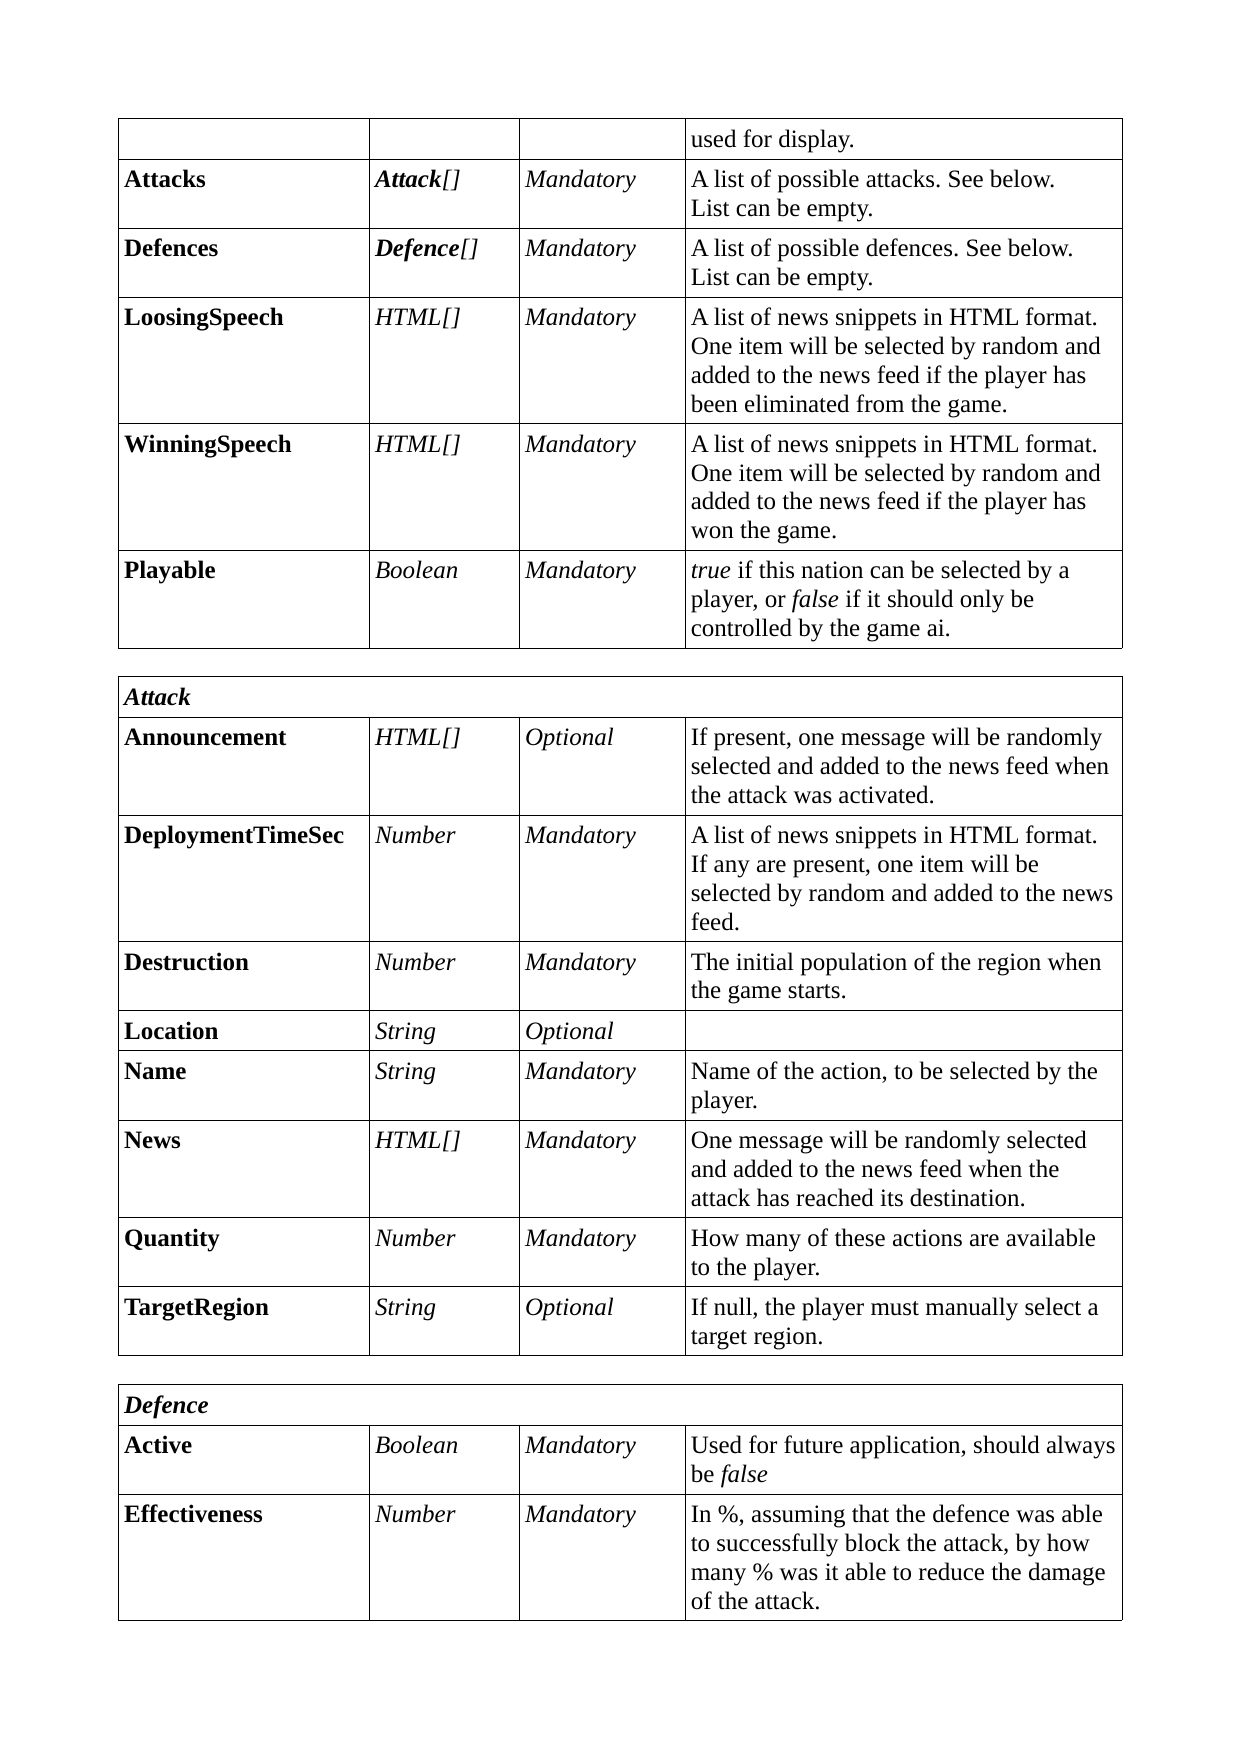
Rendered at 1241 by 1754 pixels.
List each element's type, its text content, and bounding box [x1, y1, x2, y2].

table_cell How many of these actions are available to the player. [686, 1218, 1122, 1286]
table_cell HTML[] [370, 718, 519, 814]
table_cell A list of news snippets in HTML format. One item will be selected by random and added to the news feed if the player has been eliminated from the game. [686, 298, 1122, 423]
table_cell Number [370, 942, 519, 1010]
table_cell Number [370, 1218, 519, 1286]
table_cell Active [119, 1426, 369, 1494]
table_cell Destruction [119, 942, 369, 1010]
table_cell Quantity [119, 1218, 369, 1286]
table_cell Effectiveness [119, 1495, 369, 1620]
table_cell Defence[] [370, 229, 519, 297]
table_cell Boolean [370, 551, 519, 647]
table_cell Attacks [119, 160, 369, 227]
table_cell TargetRegion [119, 1287, 369, 1355]
table_cell [520, 119, 685, 158]
table_cell [370, 119, 519, 158]
table_cell Mandatory [520, 229, 685, 297]
table_cell Mandatory [520, 816, 685, 941]
table_cell HTML[] [370, 1121, 519, 1217]
table_cell Mandatory [520, 160, 685, 227]
table_cell One message will be randomly selected and added to the news feed when the attack has reached its destination. [686, 1121, 1122, 1217]
table_cell true if this nation can be selected by a player, or false if it should only be controlled by the game ai. [686, 551, 1122, 647]
table_cell Mandatory [520, 942, 685, 1010]
table_cell [119, 119, 369, 158]
table_cell Optional [520, 1011, 685, 1050]
table_cell If null, the player must manually select a target region. [686, 1287, 1122, 1355]
table_cell Used for future application, should always be false [686, 1426, 1122, 1494]
table_cell If present, one message will be randomly selected and added to the news feed when the attack was activated. [686, 718, 1122, 814]
table_cell Playable [119, 551, 369, 647]
table_cell Name of the action, to be selected by the player. [686, 1051, 1122, 1119]
table_cell Mandatory [520, 551, 685, 647]
table_cell Number [370, 816, 519, 941]
table_header Defence [119, 1385, 1122, 1424]
table_cell Mandatory [520, 1051, 685, 1119]
table_cell A list of possible attacks. See below. List can be empty. [686, 160, 1122, 227]
table_cell Mandatory [520, 1495, 685, 1620]
table_cell A list of news snippets in HTML format. If any are present, one item will be selected by random and added to the news feed. [686, 816, 1122, 941]
table_cell Optional [520, 1287, 685, 1355]
table_cell In %, assuming that the defence was able to successfully block the attack, by how many % was it able to reduce the damage of the attack. [686, 1495, 1122, 1620]
table_cell WinningSpeech [119, 424, 369, 550]
table_cell String [370, 1011, 519, 1050]
table_cell LoosingSpeech [119, 298, 369, 423]
table_cell Number [370, 1495, 519, 1620]
table_cell News [119, 1121, 369, 1217]
table_cell Announcement [119, 718, 369, 814]
table_cell Mandatory [520, 1121, 685, 1217]
table_cell HTML[] [370, 298, 519, 423]
table_cell The initial population of the region when the game starts. [686, 942, 1122, 1010]
table_cell Boolean [370, 1426, 519, 1494]
table_cell Location [119, 1011, 369, 1050]
table_cell Mandatory [520, 298, 685, 423]
table_cell A list of news snippets in HTML format. One item will be selected by random and added to the news feed if the player has won the game. [686, 424, 1122, 550]
table_cell [686, 1011, 1122, 1050]
table_cell String [370, 1051, 519, 1119]
table_cell Mandatory [520, 1218, 685, 1286]
table_cell Mandatory [520, 1426, 685, 1494]
table_cell DeploymentTimeSec [119, 816, 369, 941]
table_cell Mandatory [520, 424, 685, 550]
table_cell Defences [119, 229, 369, 297]
table_cell Name [119, 1051, 369, 1119]
table_cell String [370, 1287, 519, 1355]
table_cell HTML[] [370, 424, 519, 550]
table_header Attack [119, 677, 1122, 717]
table_cell Attack[] [370, 160, 519, 227]
table_cell used for display. [686, 119, 1122, 158]
table_cell A list of possible defences. See below. List can be empty. [686, 229, 1122, 297]
table_cell Optional [520, 718, 685, 814]
